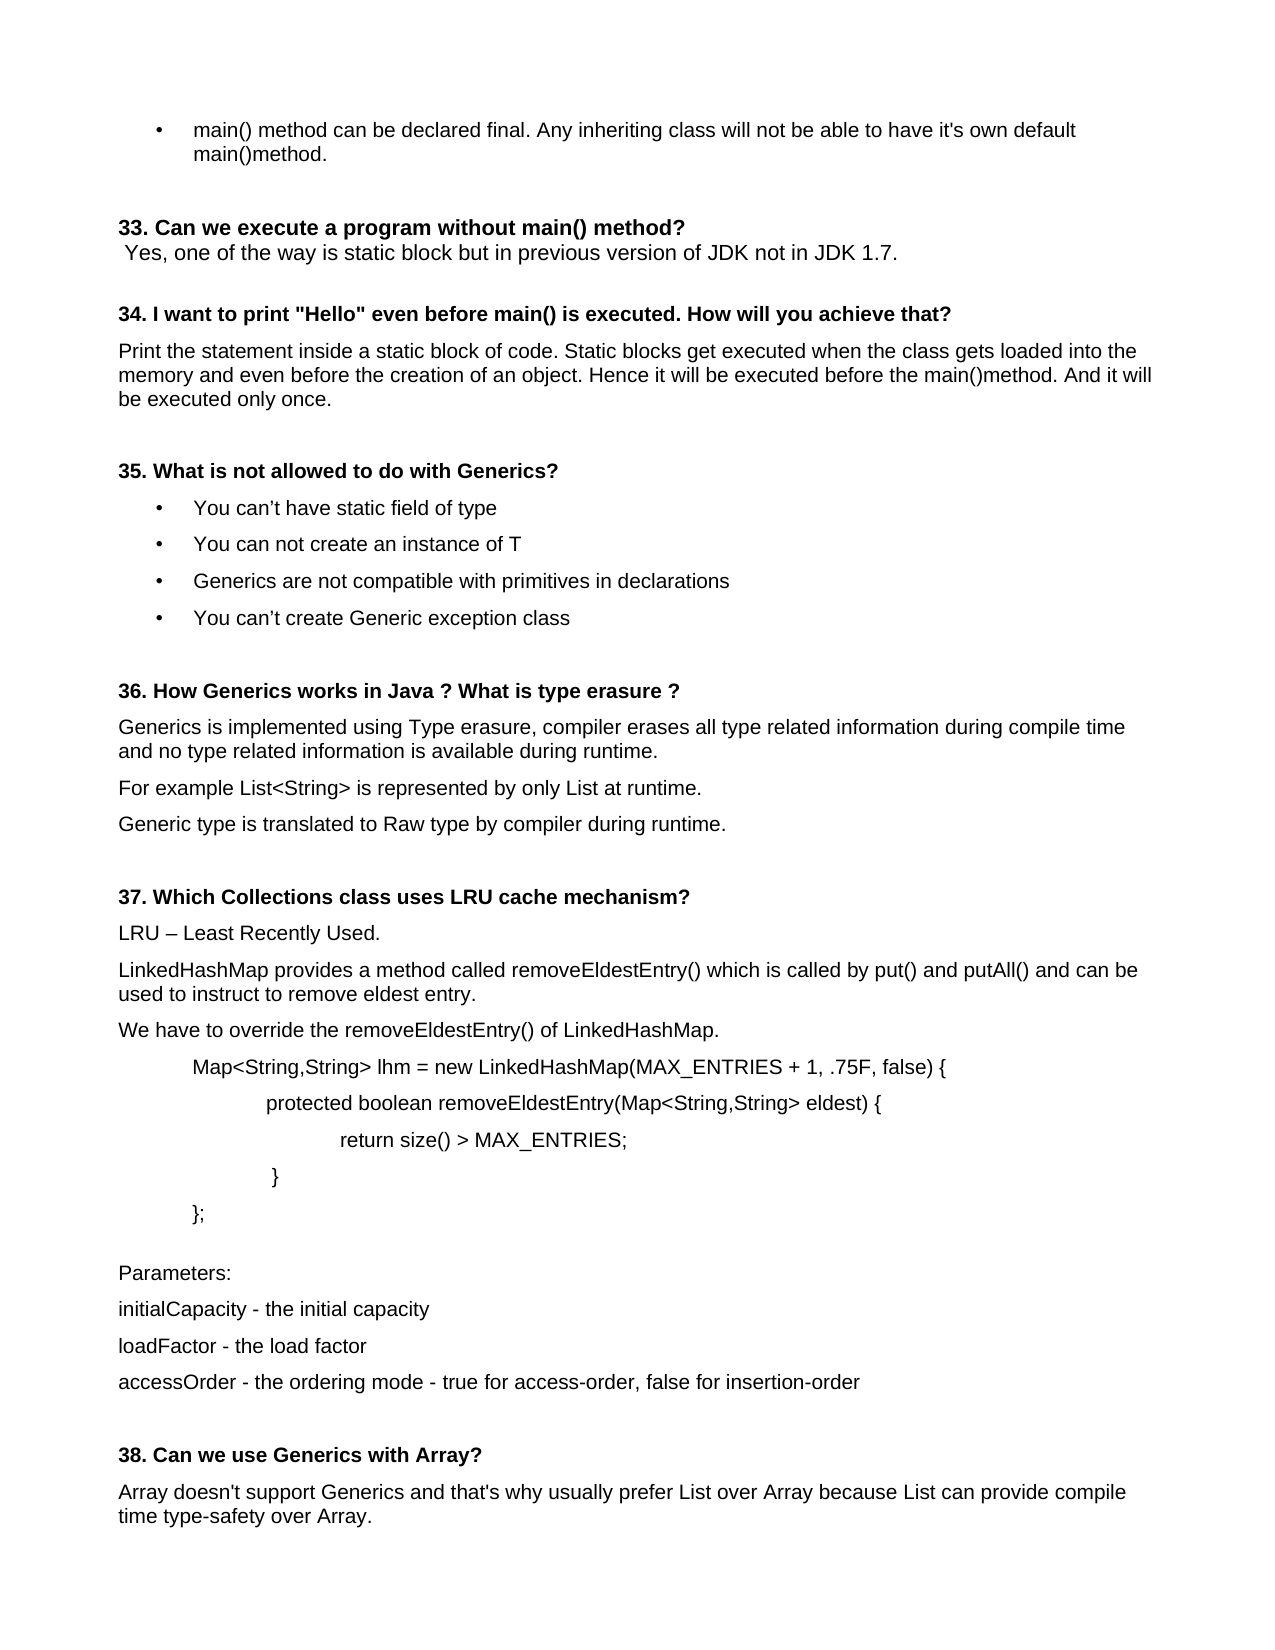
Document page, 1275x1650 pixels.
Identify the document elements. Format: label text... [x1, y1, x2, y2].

text } [118, 1164, 1157, 1188]
text Parameters: [118, 1237, 1157, 1285]
text protected boolean removeEldestEntry(Map<String,String> eldest) { [118, 1091, 1157, 1115]
text Print the statement inside a static block of code. Static blocks get executed when the class gets loaded into the memory and even before the creation of an object. Hence it will be executed before the main()method. And it will be executed only once. [118, 338, 1157, 410]
text For example List<String> is represented by only List at runtime. [118, 775, 1157, 799]
text 37. Which Collections class uses LRU cache mechanism? [118, 885, 1157, 909]
text Array doesn't support Generics and that's why usually prefer List over Array because List can provide compile time type-safety over Array. [118, 1479, 1157, 1527]
list main() method can be declared final. Any inheriting class will not be able to have it's own default main()method. [156, 118, 1157, 166]
text 33. Can we execute a program without main() method? [118, 215, 1157, 240]
text loadFactor - the load factor [118, 1334, 1157, 1358]
text }; [118, 1200, 1157, 1224]
text 35. What is not allowed to do with Generics? [118, 459, 1157, 483]
text Map<String,String> lhm = new LinkedHashMap(MAX_ENTRIES + 1, .75F, false) { [118, 1054, 1157, 1078]
text accessOrder - the ordering mode - true for access-order, false for insertion-order [118, 1370, 1157, 1394]
text LinkedHashMap provides a method called removeEldestEntry() which is called by put() and putAll() and can be used to instruct to remove eldest entry. [118, 958, 1157, 1006]
text initialCapacity - the initial capacity [118, 1297, 1157, 1321]
list You can not create an instance of T [156, 532, 1157, 556]
text return size() > MAX_ENTRIES; [118, 1127, 1157, 1151]
list You can’t have static field of type [156, 496, 1157, 520]
text Yes, one of the way is static block but in previous version of JDK not in JDK 1.7. [118, 240, 1157, 266]
text Generics is implemented using Type erasure, compiler erases all type related information during compile time and no type related information is available during runtime. [118, 715, 1157, 763]
text 38. Can we use Generics with Array? [118, 1443, 1157, 1467]
text LRU – Least Recently Used. [118, 921, 1157, 945]
list You can’t create Generic exception class [156, 605, 1157, 629]
list Generics are not compatible with primitives in declarations [156, 569, 1157, 593]
text We have to override the removeEldestEntry() of LinkedHashMap. [118, 1018, 1157, 1042]
text 36. How Generics works in Java ? What is type erasure ? [118, 678, 1157, 702]
text Generic type is translated to Raw type by compiler during runtime. [118, 812, 1157, 836]
text 34. I want to print "Hello" even before main() is executed. How will you achieve that? [118, 302, 1157, 326]
